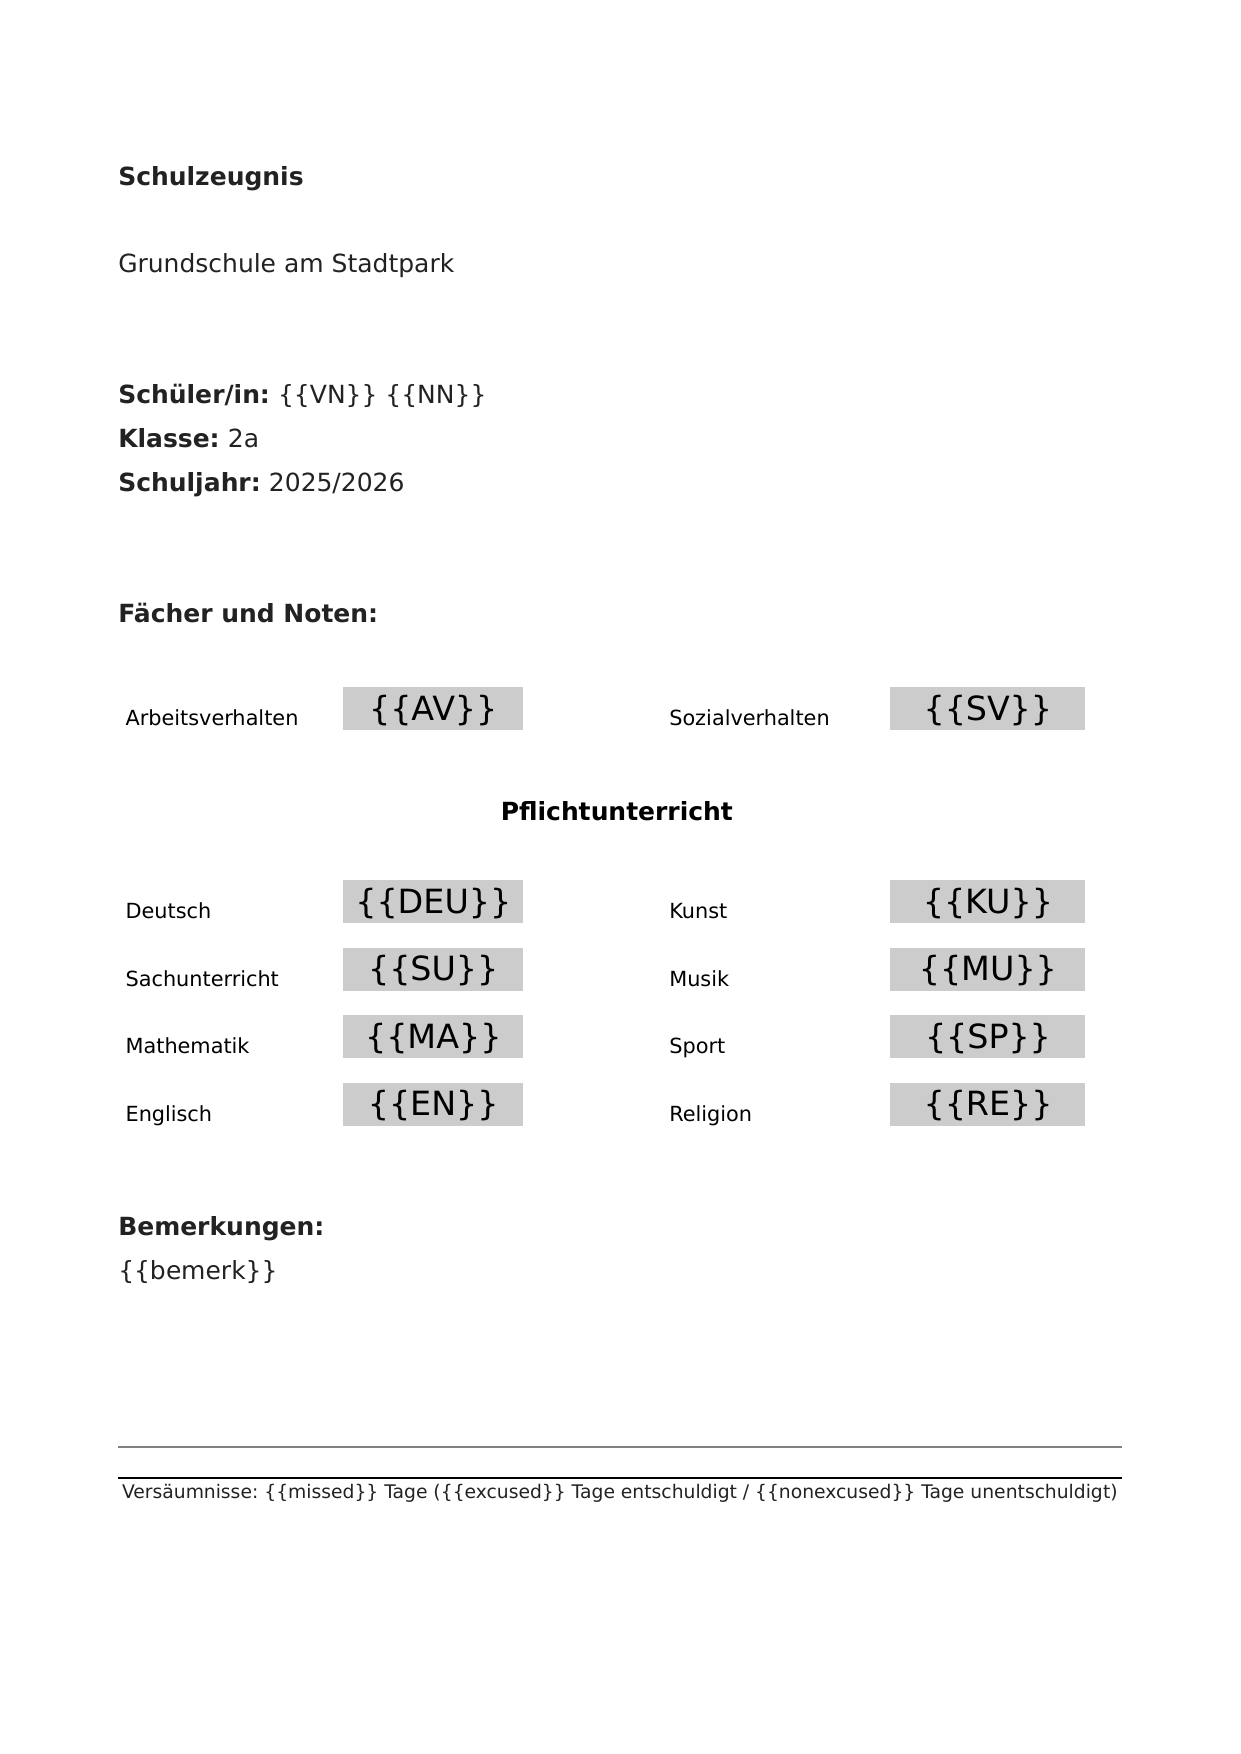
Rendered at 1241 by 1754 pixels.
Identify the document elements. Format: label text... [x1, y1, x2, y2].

table_cell [118, 750, 343, 773]
table_cell [523, 880, 662, 923]
table_cell Mathematik [118, 1015, 343, 1058]
table_cell Sport [662, 1015, 890, 1058]
table_header {{SV}} [890, 687, 1085, 730]
table_cell {{EN}} [343, 1083, 523, 1126]
table_cell [523, 750, 662, 773]
text Schüler/in: {{VN}} {{NN}} Klasse: 2a Schuljahr: 2025/2026 [118, 337, 1122, 497]
table_cell [118, 730, 343, 749]
table_cell Kunst [662, 880, 890, 923]
table_cell [118, 991, 343, 1015]
table_header [523, 687, 662, 730]
table_cell [118, 774, 343, 880]
table_cell {{RE}} [890, 1083, 1085, 1126]
table_cell [343, 730, 523, 749]
table_cell [890, 730, 1085, 749]
table_cell [343, 924, 523, 947]
table_cell [523, 948, 662, 991]
table_cell [890, 991, 1085, 1015]
table_cell [890, 774, 1085, 880]
table_cell Deutsch [118, 880, 343, 923]
table_cell {{KU}} [890, 880, 1085, 923]
table_cell Sachunterricht [118, 948, 343, 991]
text Fächer und Noten: [118, 599, 1122, 628]
table_cell [662, 1059, 890, 1082]
table_cell {{SP}} [890, 1015, 1085, 1058]
table_cell [118, 1059, 343, 1082]
table_cell [343, 750, 523, 773]
table_cell [118, 924, 343, 947]
table_cell [523, 924, 662, 947]
table_cell [523, 730, 662, 749]
table_header Arbeitsverhalten [118, 687, 343, 730]
table_cell [662, 730, 890, 749]
table_cell {{MU}} [890, 948, 1085, 991]
table_header {{AV}} [343, 687, 523, 730]
table_cell Musik [662, 948, 890, 991]
table_cell [662, 991, 890, 1015]
table_cell [662, 924, 890, 947]
text Versäumnisse: {{missed}} Tage ({{excused}} Tage entschuldigt / {{nonexcused}} Tage unentschuldigt) [118, 1479, 1122, 1502]
table_cell [523, 1083, 662, 1126]
table_cell [523, 1015, 662, 1058]
table_header Sozialverhalten [662, 687, 890, 730]
table_cell [343, 1059, 523, 1082]
table_cell [523, 991, 662, 1015]
table_cell {{MA}} [343, 1015, 523, 1058]
table_cell {{SU}} [343, 948, 523, 991]
table_cell [343, 991, 523, 1015]
text Bemerkungen: {{bemerk}} [118, 1213, 1122, 1286]
table_cell Religion [662, 1083, 890, 1126]
table_cell [890, 924, 1085, 947]
table_cell [662, 750, 890, 773]
table_cell {{DEU}} [343, 880, 523, 923]
text Schulzeugnis Grundschule am Stadtpark [118, 162, 1122, 278]
table_cell [890, 750, 1085, 773]
table_cell [890, 1059, 1085, 1082]
table_cell Pflichtunterricht [343, 774, 890, 880]
table_cell Englisch [118, 1083, 343, 1126]
table_cell [523, 1059, 662, 1082]
